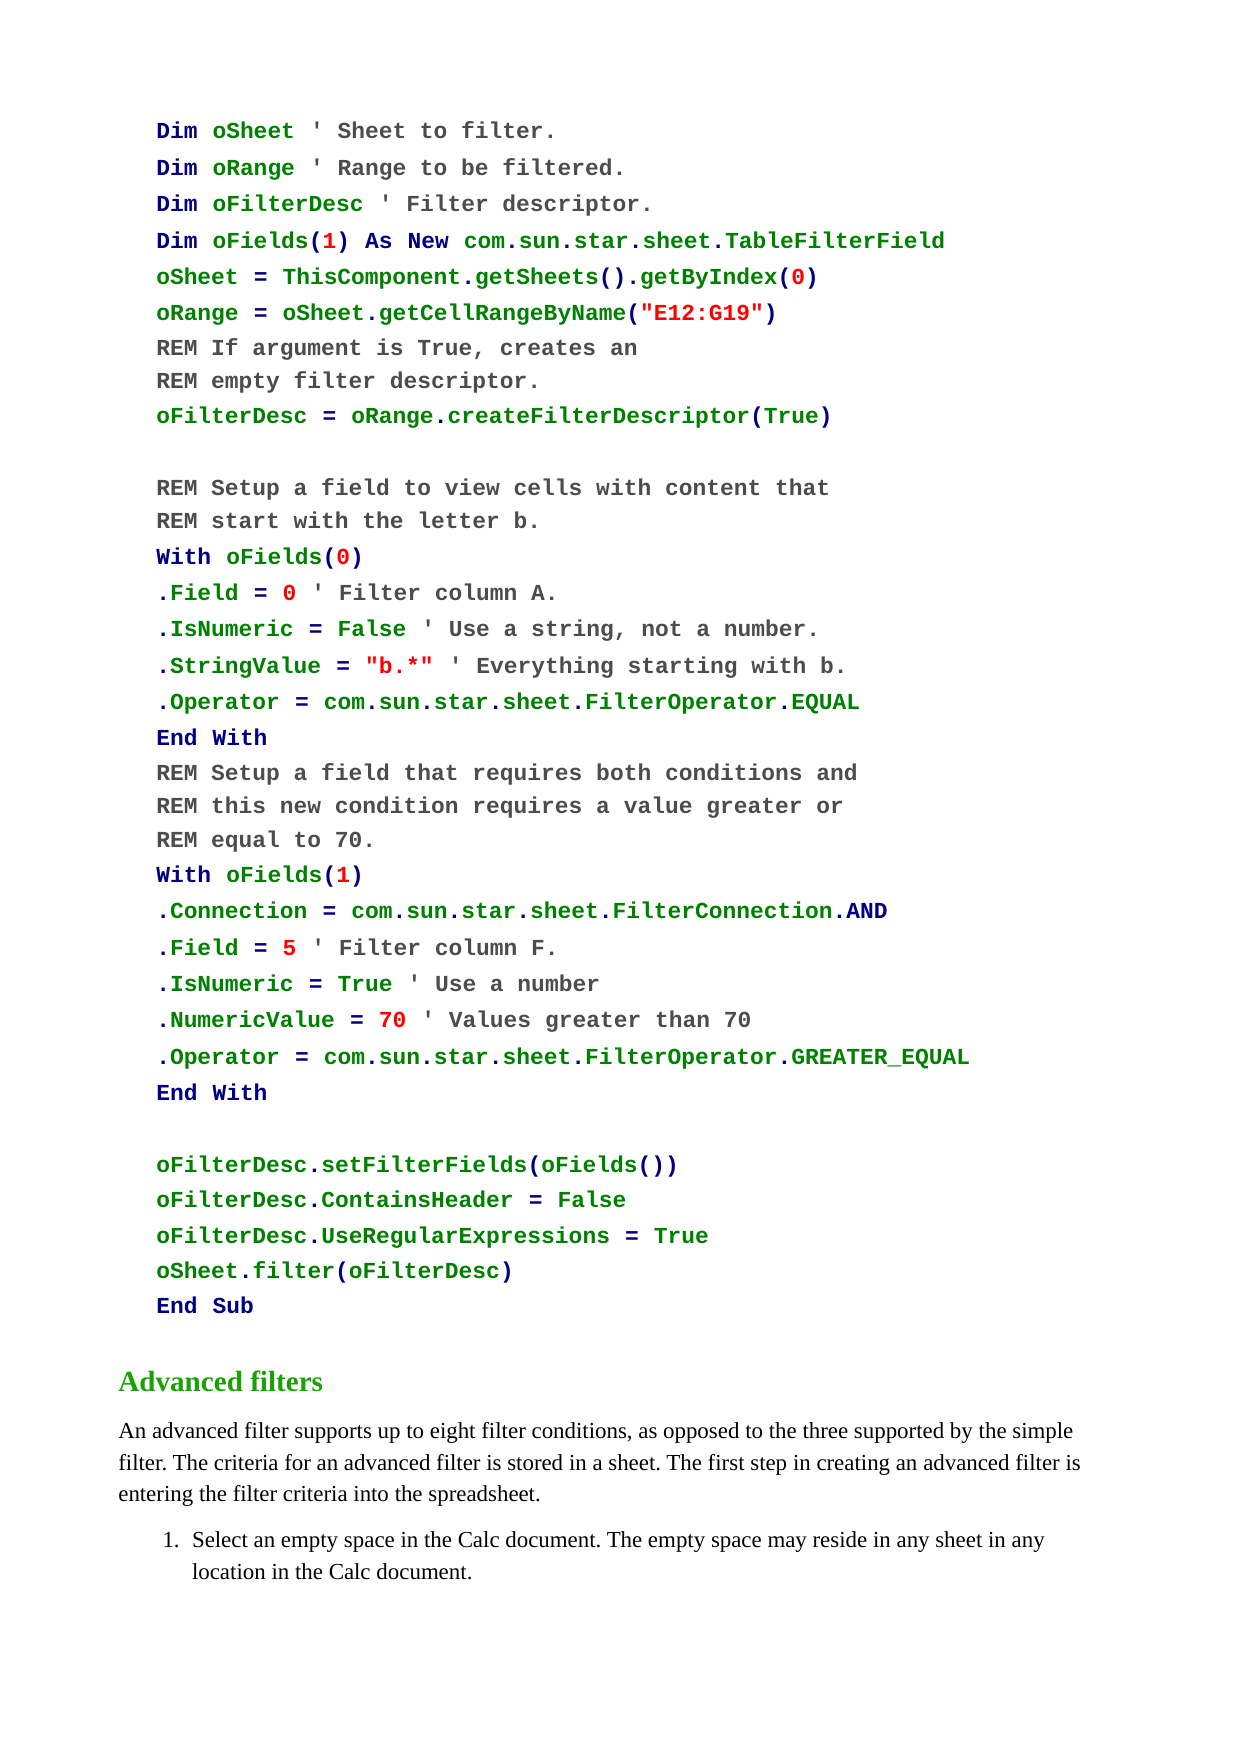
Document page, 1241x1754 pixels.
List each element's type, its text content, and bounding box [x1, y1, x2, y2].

text With oFields(1) [156, 862, 1092, 890]
text End With [156, 725, 1092, 753]
text oFilterDesc = oRange.createFilterDescriptor(True) [156, 403, 1092, 431]
text .Operator = com.sun.star.sheet.FilterOperator.GREATER_EQUAL [156, 1043, 1092, 1072]
text .Field = 0 ' Filter column A. [156, 579, 1092, 608]
text REM start with the letter b. [156, 510, 1092, 536]
text REM If argument is True, creates an [156, 336, 1092, 362]
text oFilterDesc.UseRegularExpressions = True [156, 1223, 1092, 1251]
text An advanced filter supports up to eight filter conditions, as opposed to the three supported by the simple filter. The criteria for an advanced filter is stored in a sheet. The first step in creating an advanced filter is entering the filter criteria into the spreadsheet. [118, 1417, 1122, 1506]
text Dim oFilterDesc ' Filter descriptor. [156, 191, 1092, 219]
list Select an empty space in the Calc document. The empty space may reside in any sheet in any location in the Calc document. [162, 1526, 1122, 1584]
text With oFields(0) [156, 543, 1092, 572]
text Dim oSheet ' Sheet to filter. [156, 118, 1092, 146]
text End With [156, 1080, 1092, 1108]
text REM equal to 70. [156, 828, 1092, 854]
text .Operator = com.sun.star.sheet.FilterOperator.EQUAL [156, 689, 1092, 717]
text REM this new condition requires a value greater or [156, 795, 1092, 821]
text .NumericValue = 70 ' Values greater than 70 [156, 1007, 1092, 1035]
text .Connection = com.sun.star.sheet.FilterConnection.AND [156, 898, 1092, 926]
text .StringValue = "b.*" ' Everything starting with b. [156, 652, 1092, 681]
text oSheet = ThisComponent.getSheets().getByIndex(0) [156, 263, 1092, 292]
text REM Setup a field that requires both conditions and [156, 761, 1092, 787]
text REM Setup a field to view cells with content that [156, 476, 1092, 502]
text Advanced filters [118, 1364, 1122, 1398]
text Dim oFields(1) As New com.sun.star.sheet.TableFilterField [156, 227, 1092, 256]
text End Sub [156, 1293, 1092, 1321]
text oFilterDesc.ContainsHeader = False [156, 1186, 1092, 1215]
text .Field = 5 ' Filter column F. [156, 934, 1092, 963]
text oRange = oSheet.getCellRangeByName("E12:G19") [156, 300, 1092, 328]
text oSheet.filter(oFilterDesc) [156, 1259, 1092, 1285]
text .IsNumeric = True ' Use a number [156, 971, 1092, 999]
text Dim oRange ' Range to be filtered. [156, 154, 1092, 183]
text oFilterDesc.setFilterFields(oFields()) [156, 1153, 1092, 1179]
text REM empty filter descriptor. [156, 370, 1092, 396]
text .IsNumeric = False ' Use a string, not a number. [156, 616, 1092, 644]
